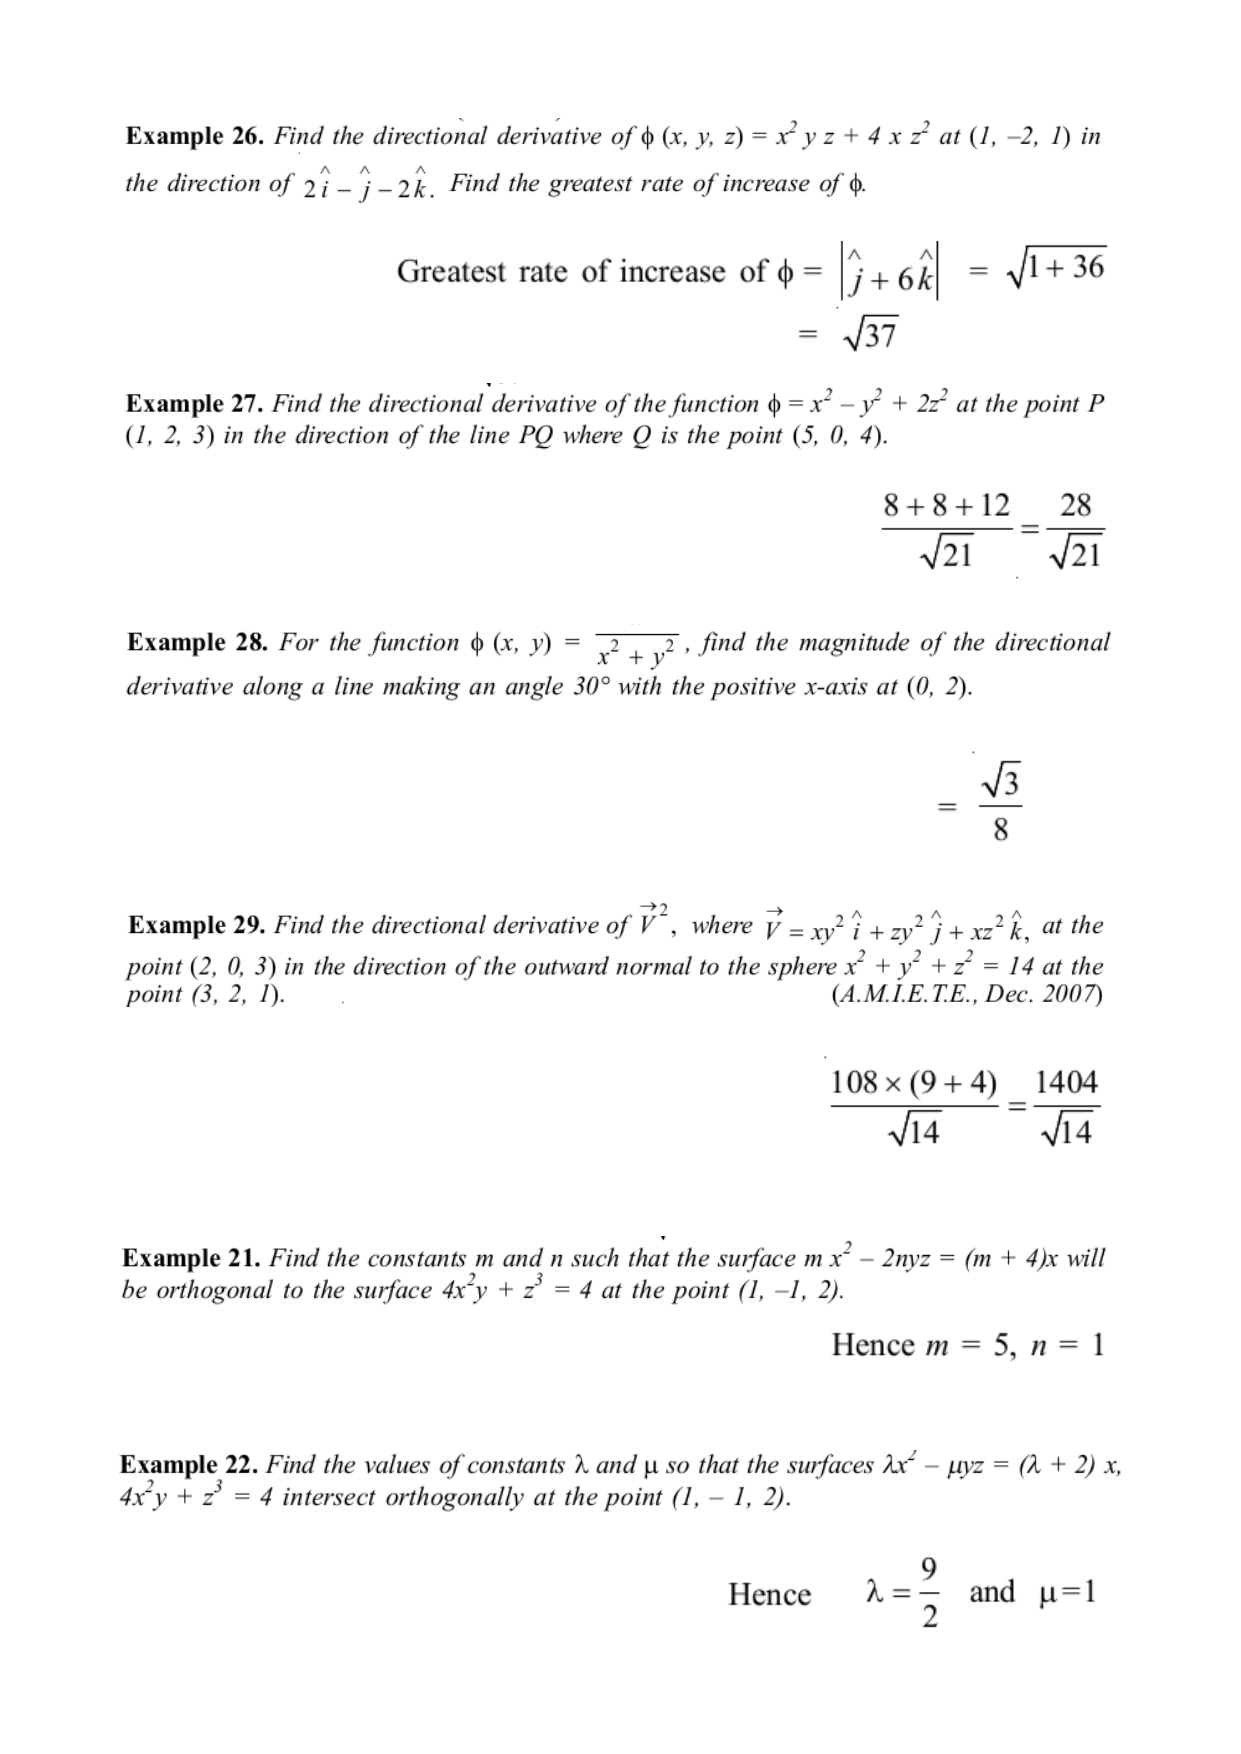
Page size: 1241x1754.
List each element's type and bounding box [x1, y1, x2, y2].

picture [708, 1550, 1114, 1632]
picture [118, 1450, 1123, 1518]
picture [882, 736, 1117, 853]
picture [824, 1327, 1116, 1365]
picture [821, 1049, 1114, 1167]
picture [118, 624, 1123, 702]
picture [118, 118, 1123, 211]
picture [118, 1236, 1123, 1307]
picture [118, 383, 1123, 452]
picture [380, 241, 1123, 353]
picture [874, 486, 1117, 585]
picture [118, 902, 1123, 1007]
